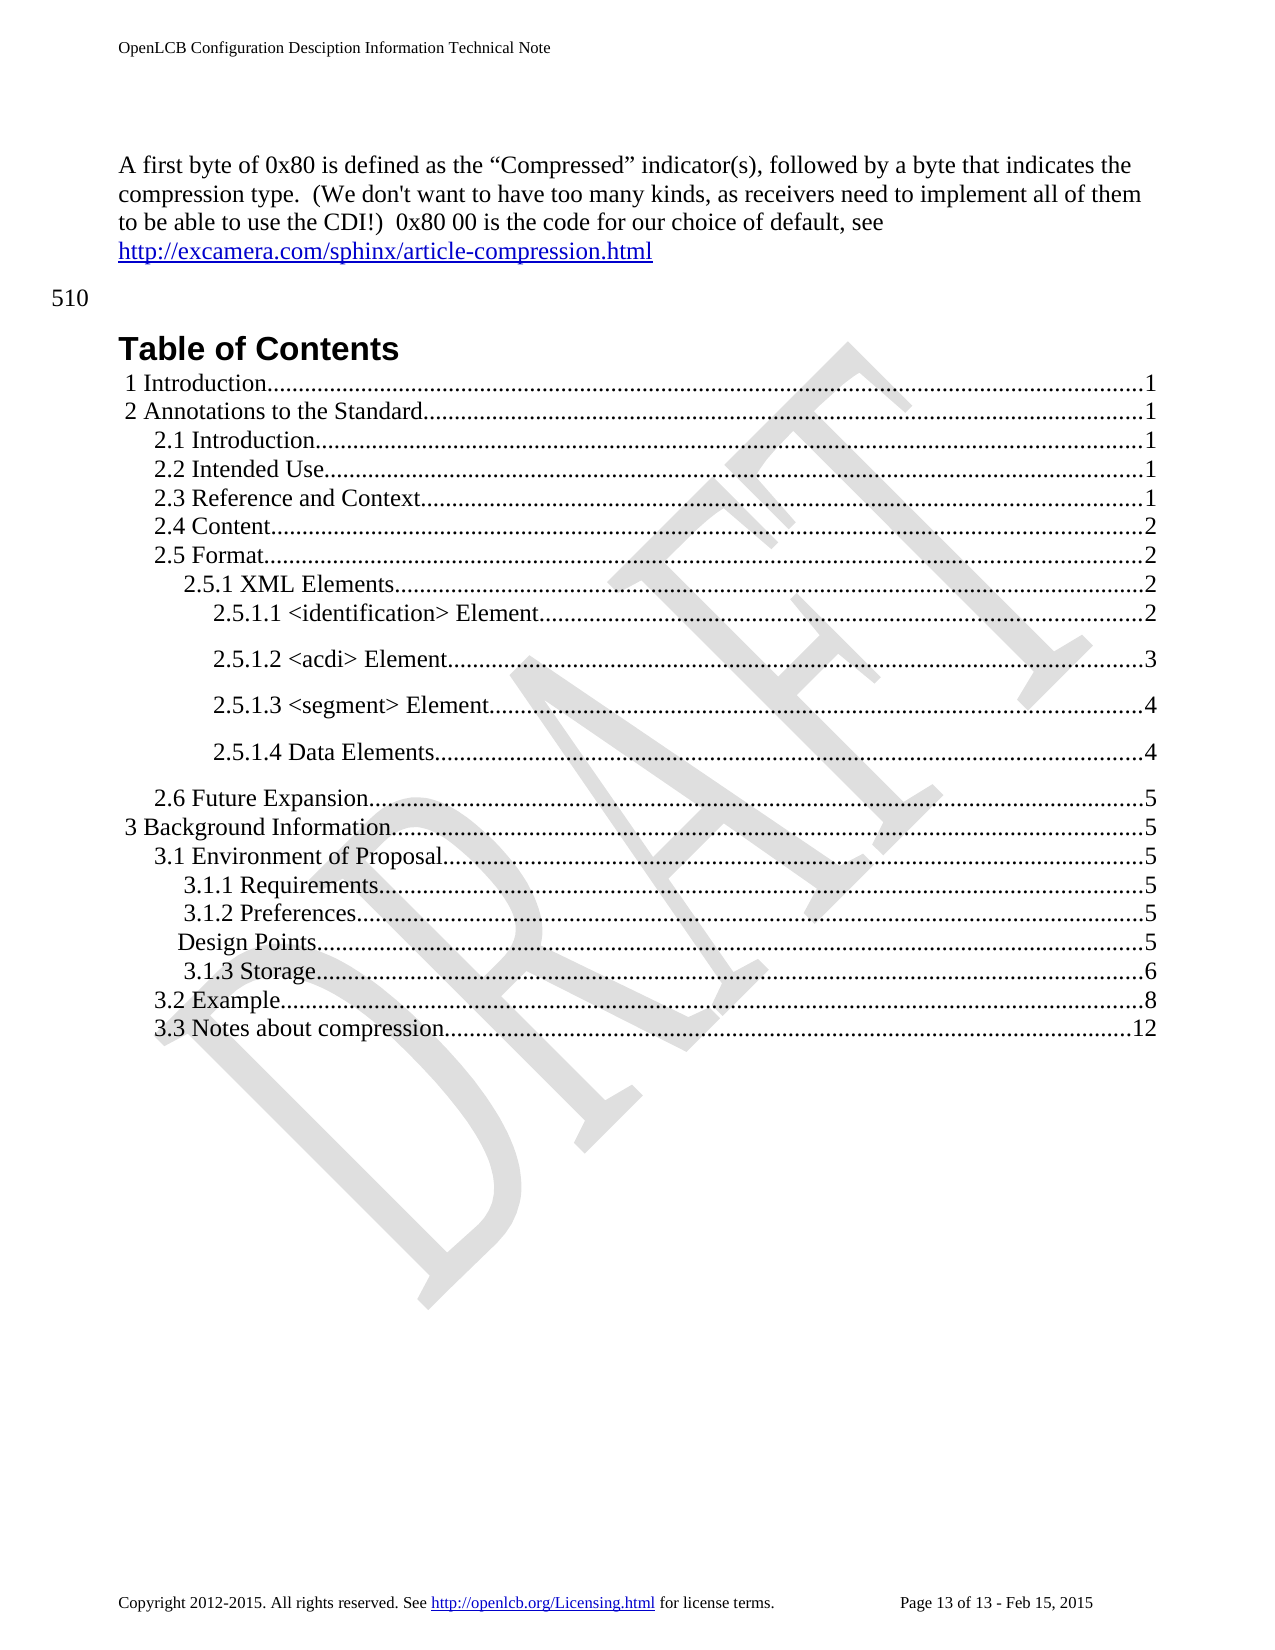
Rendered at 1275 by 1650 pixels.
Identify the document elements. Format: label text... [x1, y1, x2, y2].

text 3.3 Notes about compression 12 [148, 1013, 174, 1042]
text Design Points 5 [541, 927, 702, 956]
text 2.5.1.3 <segment> Element 4 [584, 691, 779, 719]
text 3.2 Example 8 [148, 985, 202, 1013]
text 3 Background Information 5 [708, 825, 747, 841]
text 2.5.1.3 <segment> Element 4 [207, 691, 539, 719]
text 2.4 Content 2 [748, 511, 901, 540]
text 3.1.2 Preferences 5 [536, 898, 682, 927]
text 3.1.3 Storage 6 [514, 972, 552, 985]
text 2.2 Intended Use 1 [148, 454, 741, 483]
text 2.5.1.2 <acdi> Element 3 [849, 644, 1033, 673]
text 3.2 Example 8 [380, 985, 476, 1013]
text 2.1 Introduction 1 [829, 425, 1157, 454]
text 3.2 Example 8 [214, 985, 361, 1013]
text 1 Introduction 1 [832, 374, 884, 396]
text 3 Background Information 5 [623, 812, 697, 841]
text 2.3 Reference and Context 1 [763, 483, 872, 511]
text 3.2 Example 8 [727, 985, 1157, 1013]
text 3.3 Notes about compression 12 [413, 1013, 505, 1042]
text 2.5.1.1 <identification> Element 2 [1002, 598, 1157, 626]
text 2.6 Future Expansion 5 [886, 783, 1157, 812]
text 3 Background Information 5 [461, 812, 623, 841]
text 2.1 Introduction 1 [148, 425, 763, 454]
text A first byte of 0x80 is defined as the “Compressed” indicator(s), followed by a byte that indicates the compression type. (We don't want to have too many kinds, as receivers need to implement all of them to be able to use the CDI!) 0x80 00 is the code for our choice of default, see http://excamera.com/sphinx/article-compression.html [118, 150, 1157, 265]
text 3.2 Example 8 [625, 985, 720, 1013]
text 2.4 Content 2 [915, 511, 1157, 540]
text 3.1.3 Storage 6 [462, 956, 503, 977]
text 3.1.3 Storage 6 [333, 956, 448, 985]
text 2.1 Introduction 1 [773, 432, 815, 454]
text 1 Introduction 1 [876, 368, 1157, 396]
text 2.6 Future Expansion 5 [603, 783, 701, 812]
text 3.3 Notes about compression 12 [211, 1013, 395, 1042]
subtitle Table of Contents [118, 329, 1157, 368]
text 2 Annotations to the Standard 1 [815, 396, 1157, 425]
text 3.1.2 Preferences 5 [404, 898, 515, 927]
text 3.1 Environment of Proposal 5 [496, 841, 643, 870]
text 3.1.1 Requirements 5 [842, 870, 1157, 898]
text 2.6 Future Expansion 5 [148, 783, 603, 812]
text 2.5 Format 2 [148, 540, 648, 569]
text 3.1.2 Preferences 5 [683, 898, 1157, 927]
text 3 Background Information 5 [386, 828, 447, 841]
text Design Points 5 [703, 927, 1157, 956]
text 3.1 Environment of Proposal 5 [148, 841, 346, 870]
text 2.5.1.4 Data Elements 4 [652, 737, 826, 766]
text 3.1.3 Storage 6 [565, 956, 721, 985]
text 3.1.1 Requirements 5 [670, 870, 816, 898]
text 2.5.1.2 <acdi> Element 3 [747, 644, 809, 673]
text Design Points 5 [177, 927, 419, 956]
text 3.1.1 Requirements 5 [376, 870, 503, 898]
text 2.2 Intended Use 1 [858, 454, 1157, 483]
text 3 Background Information 5 [762, 812, 882, 841]
text 2.5.1 XML Elements 2 [177, 569, 658, 598]
text 2.4 Content 2 [148, 511, 677, 540]
text 3 Background Information 5 [899, 812, 1157, 841]
text 2.5 Format 2 [944, 540, 1157, 569]
text 3.1.1 Requirements 5 [177, 870, 361, 898]
text 2.5.1.3 <segment> Element 4 [798, 691, 1157, 719]
text 2.5.1.4 Data Elements 4 [207, 737, 571, 766]
text 3.1.1 Requirements 5 [520, 870, 662, 898]
text 2 Annotations to the Standard 1 [118, 396, 792, 425]
text 3.1 Environment of Proposal 5 [679, 841, 788, 870]
text 2.5.1.1 <identification> Element 2 [701, 598, 811, 626]
text Design Points 5 [433, 927, 515, 956]
text 2.5.1 XML Elements 2 [672, 569, 959, 598]
text 3 Background Information 5 [118, 812, 376, 841]
text 2.2 Intended Use 1 [757, 454, 844, 483]
text 2.3 Reference and Context 1 [887, 483, 1157, 511]
text 2.3 Reference and Context 1 [721, 483, 769, 511]
text 3.1.3 Storage 6 [247, 977, 312, 985]
text 2.5.1.4 Data Elements 4 [840, 737, 1157, 766]
text 2.5.1.2 <acdi> Element 3 [1067, 644, 1157, 673]
text 2.5.1.2 <acdi> Element 3 [207, 644, 733, 673]
text 2.5.1.1 <identification> Element 2 [207, 598, 686, 626]
text 3.1 Environment of Proposal 5 [370, 841, 480, 870]
text 3.1.2 Preferences 5 [177, 898, 390, 927]
text 3.1 Environment of Proposal 5 [805, 841, 1157, 870]
text 2.5.1.1 <identification> Element 2 [803, 598, 987, 626]
text 2.4 Content 2 [688, 511, 759, 540]
text 3.1.3 Storage 6 [723, 956, 1157, 985]
text 2.5.1.2 <acdi> Element 3 [820, 655, 860, 673]
text 2.3 Reference and Context 1 [148, 483, 705, 511]
text 3.2 Example 8 [502, 985, 607, 1013]
text 2.6 Future Expansion 5 [720, 783, 872, 812]
text 2.5.1.4 Data Elements 4 [571, 737, 639, 766]
text 3.1.3 Storage 6 [177, 956, 235, 985]
text 1 Introduction 1 [118, 368, 820, 396]
text 2.5 Format 2 [666, 540, 930, 569]
text 3.3 Notes about compression 12 [519, 1013, 664, 1042]
text 2.5.1 XML Elements 2 [973, 569, 1157, 598]
text 3.3 Notes about compression 12 [698, 1013, 1157, 1042]
